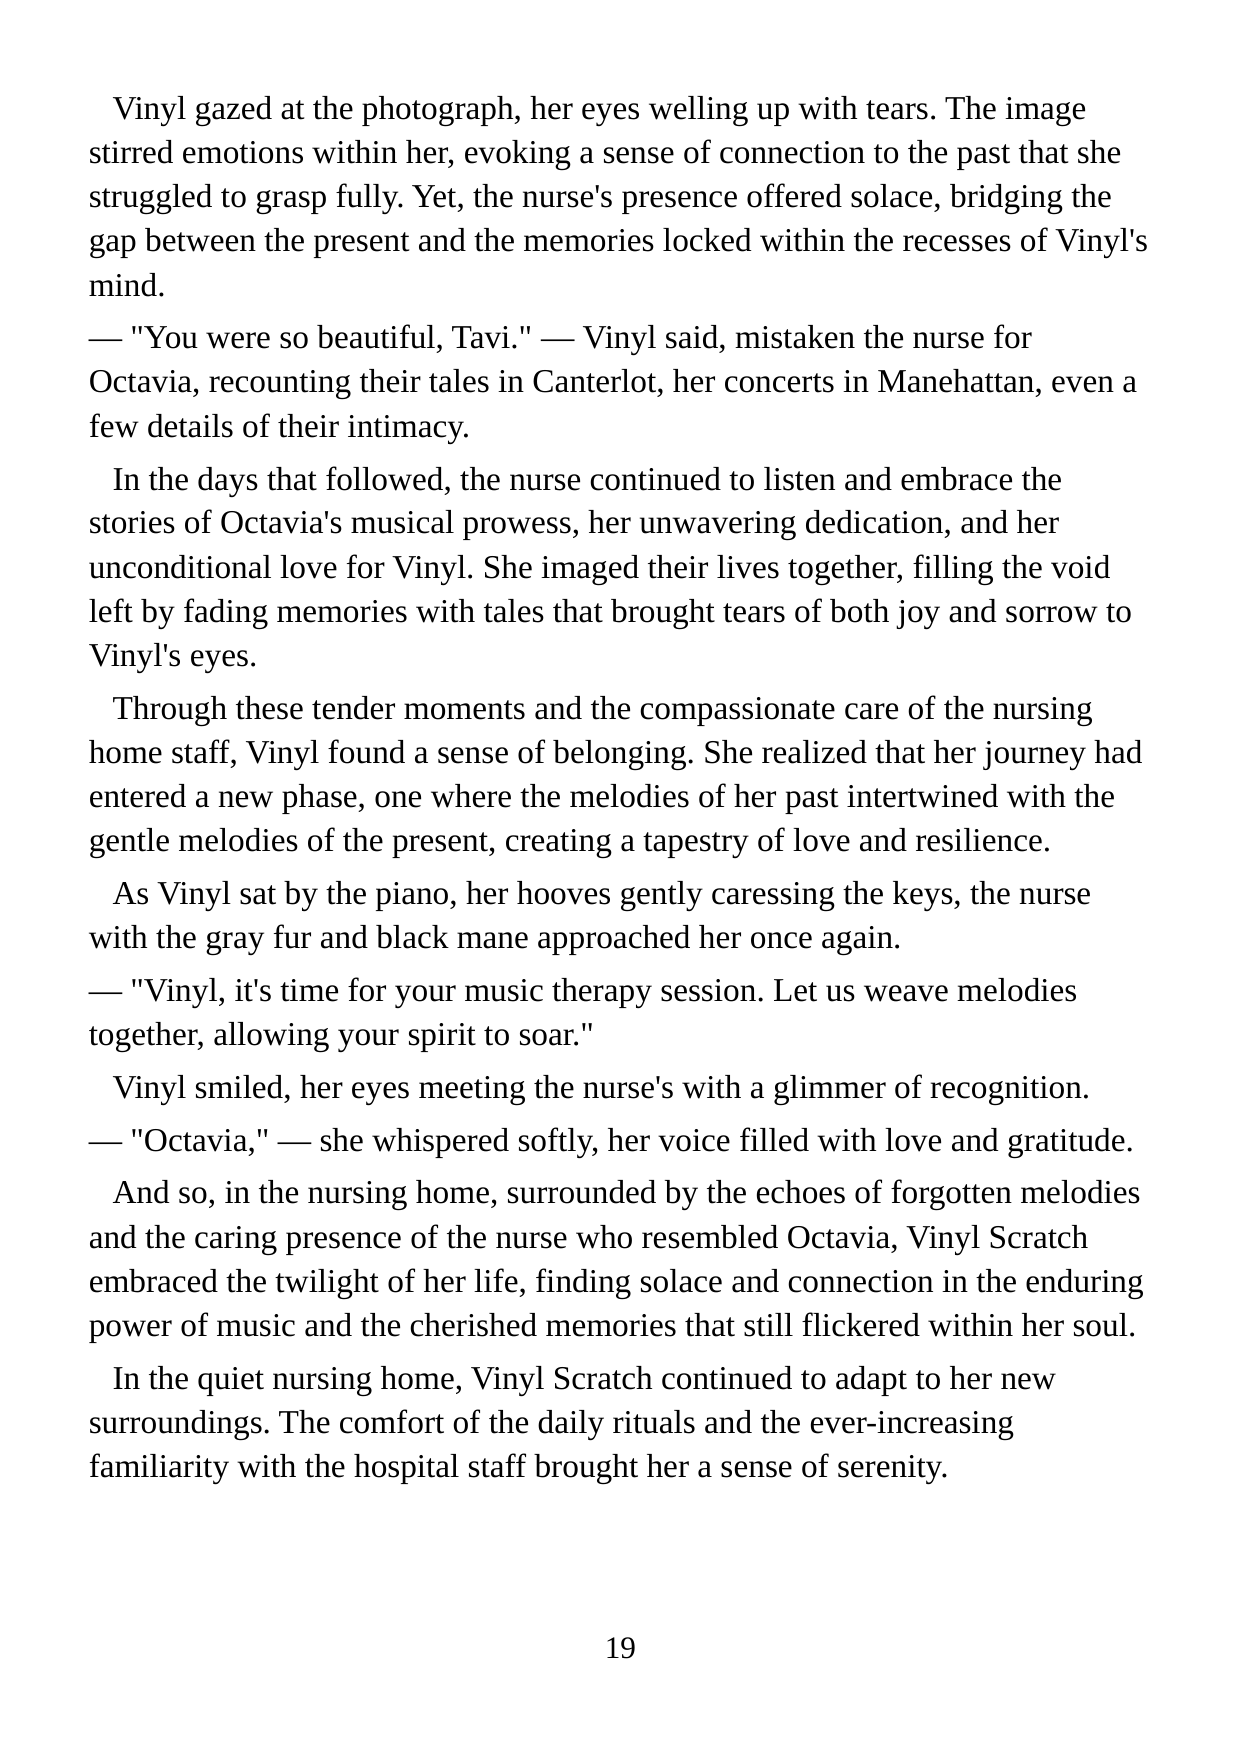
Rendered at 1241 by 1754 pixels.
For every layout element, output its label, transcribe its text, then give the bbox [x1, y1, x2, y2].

text In the quiet nursing home, Vinyl Scratch continued to adapt to her new surroundings. The comfort of the daily rituals and the ever-increasing familiarity with the hospital staff brought her a sense of serenity. [88, 1358, 1152, 1484]
text Through these tender moments and the compassionate care of the nursing home staff, Vinyl found a sense of belonging. She realized that her journey had entered a new phase, one where the melodies of her past intertwined with the gentle melodies of the present, creating a tapestry of love and resilience. [88, 688, 1152, 858]
text In the days that followed, the nurse continued to listen and embrace the stories of Octavia's musical prowess, her unwavering dedication, and her unconditional love for Vinyl. She imaged their lives together, filling the void left by fading memories with tales that brought tears of both joy and sorrow to Vinyl's eyes. [88, 459, 1152, 673]
text Vinyl gazed at the photograph, her eyes welling up with tears. The image stirred emotions within her, evoking a sense of connection to the past that she struggled to grasp fully. Yet, the nurse's presence offered solace, bridging the gap between the present and the memories locked within the recesses of Vinyl's mind. [88, 88, 1152, 303]
text Vinyl smiled, her eyes meeting the nurse's with a glimmer of recognition. [88, 1067, 1152, 1105]
text — "Vinyl, it's time for your music therapy session. Let us weave melodies together, allowing your spirit to soar." [88, 970, 1152, 1052]
text And so, in the nursing home, surrounded by the echoes of forgotten melodies and the caring presence of the nurse who resembled Octavia, Vinyl Scratch embraced the twilight of her life, finding solace and connection in the enduring power of music and the cherished memories that still flickered within her soul. [88, 1173, 1152, 1343]
text — "Octavia," — she whispered softly, her voice filled with love and gratitude. [88, 1120, 1152, 1158]
text As Vinyl sat by the piano, her hooves gently caressing the keys, the nurse with the gray fur and black mane approached her once again. [88, 873, 1152, 955]
text — "You were so beautiful, Tavi." — Vinyl said, mistaken the nurse for Octavia, recounting their tales in Canterlot, her concerts in Manehattan, even a few details of their intimacy. [88, 318, 1152, 444]
